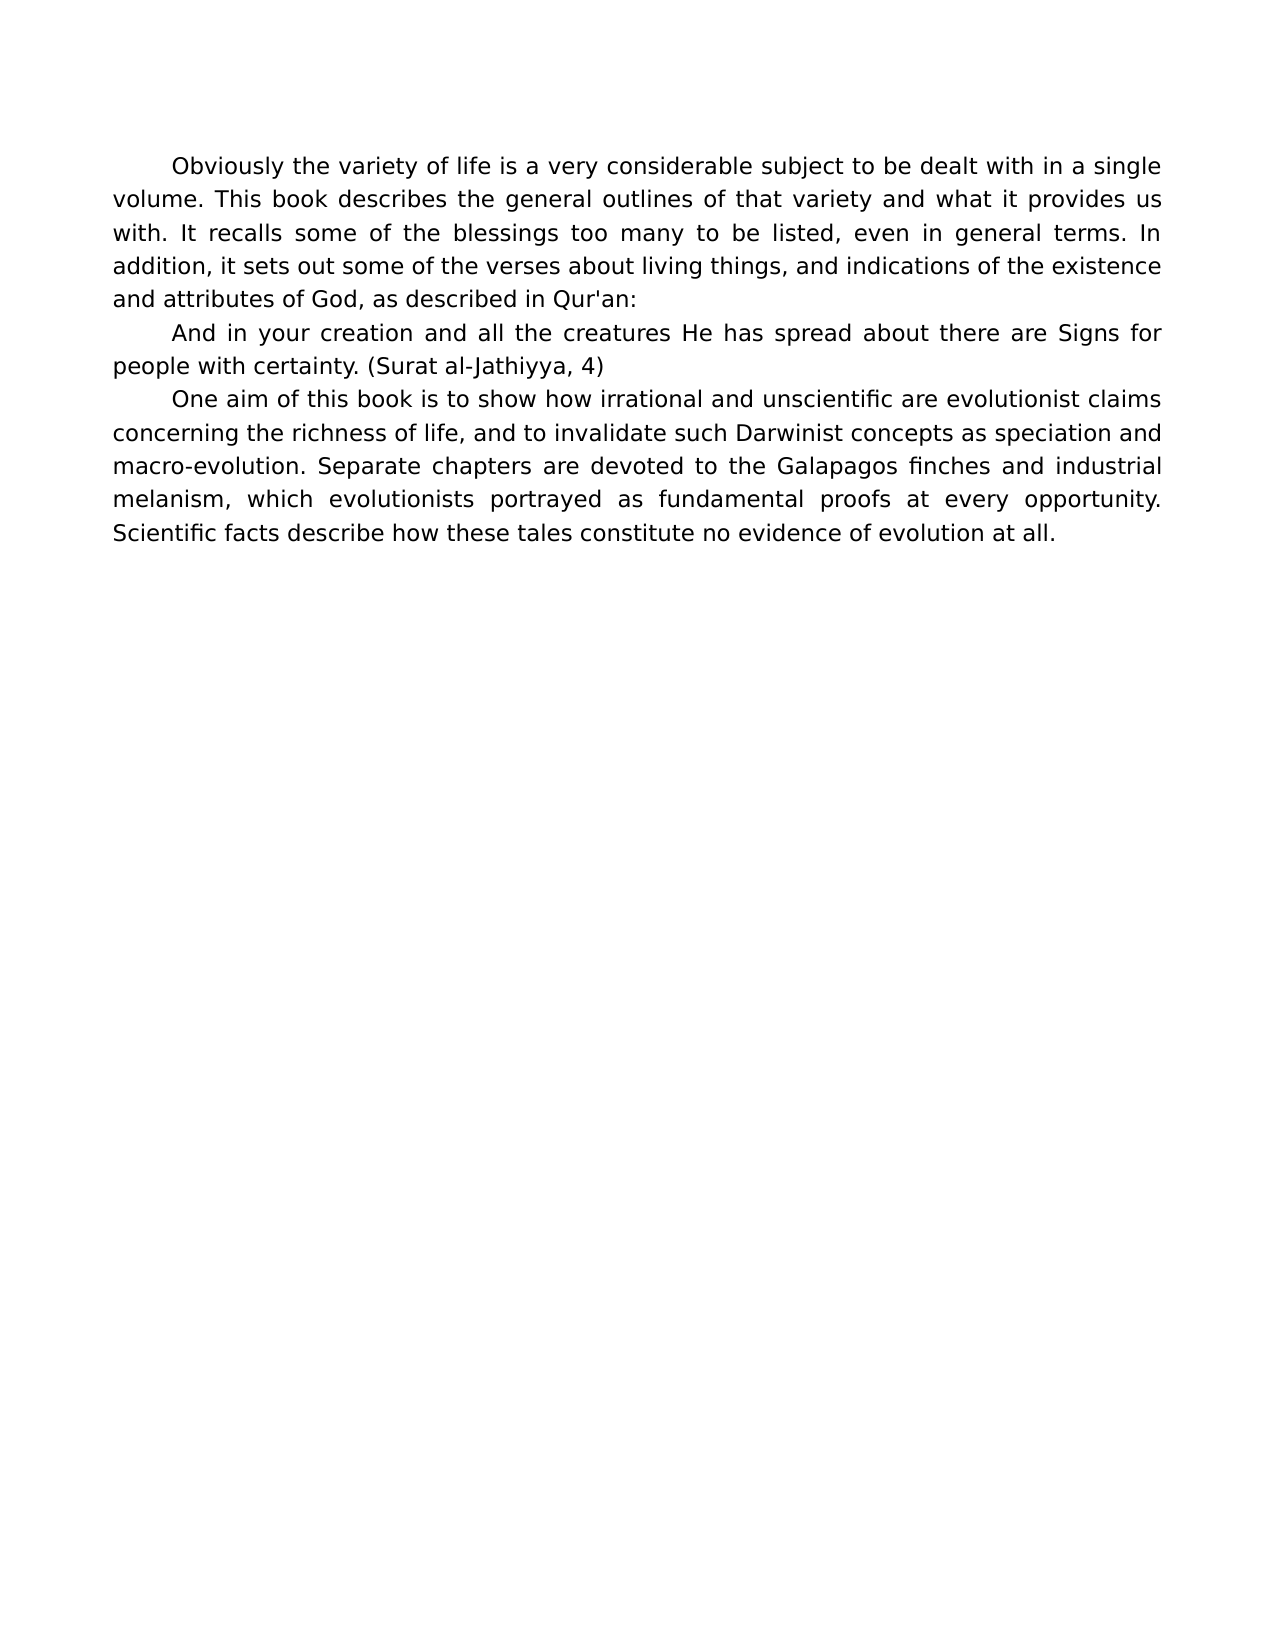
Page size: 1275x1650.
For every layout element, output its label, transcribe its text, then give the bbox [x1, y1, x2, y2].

text One aim of this book is to show how irrational and unscientific are evolutionist claims concerning the richness of life, and to invalidate such Darwinist concepts as speciation and macro-evolution. Separate chapters are devoted to the Galapagos finches and industrial melanism, which evolutionists portrayed as fundamental proofs at every opportunity. Scientific facts describe how these tales constitute no evidence of evolution at all. [112, 381, 1163, 548]
text And in your creation and all the creatures He has spread about there are Signs for people with certainty. (Surat al-Jathiyya, 4) [112, 314, 1163, 381]
text Obviously the variety of life is a very considerable subject to be dealt with in a single volume. This book describes the general outlines of that variety and what it provides us with. It recalls some of the blessings too many to be listed, even in general terms. In addition, it sets out some of the verses about living things, and indications of the existence and attributes of God, as described in Qur'an: [112, 148, 1163, 314]
